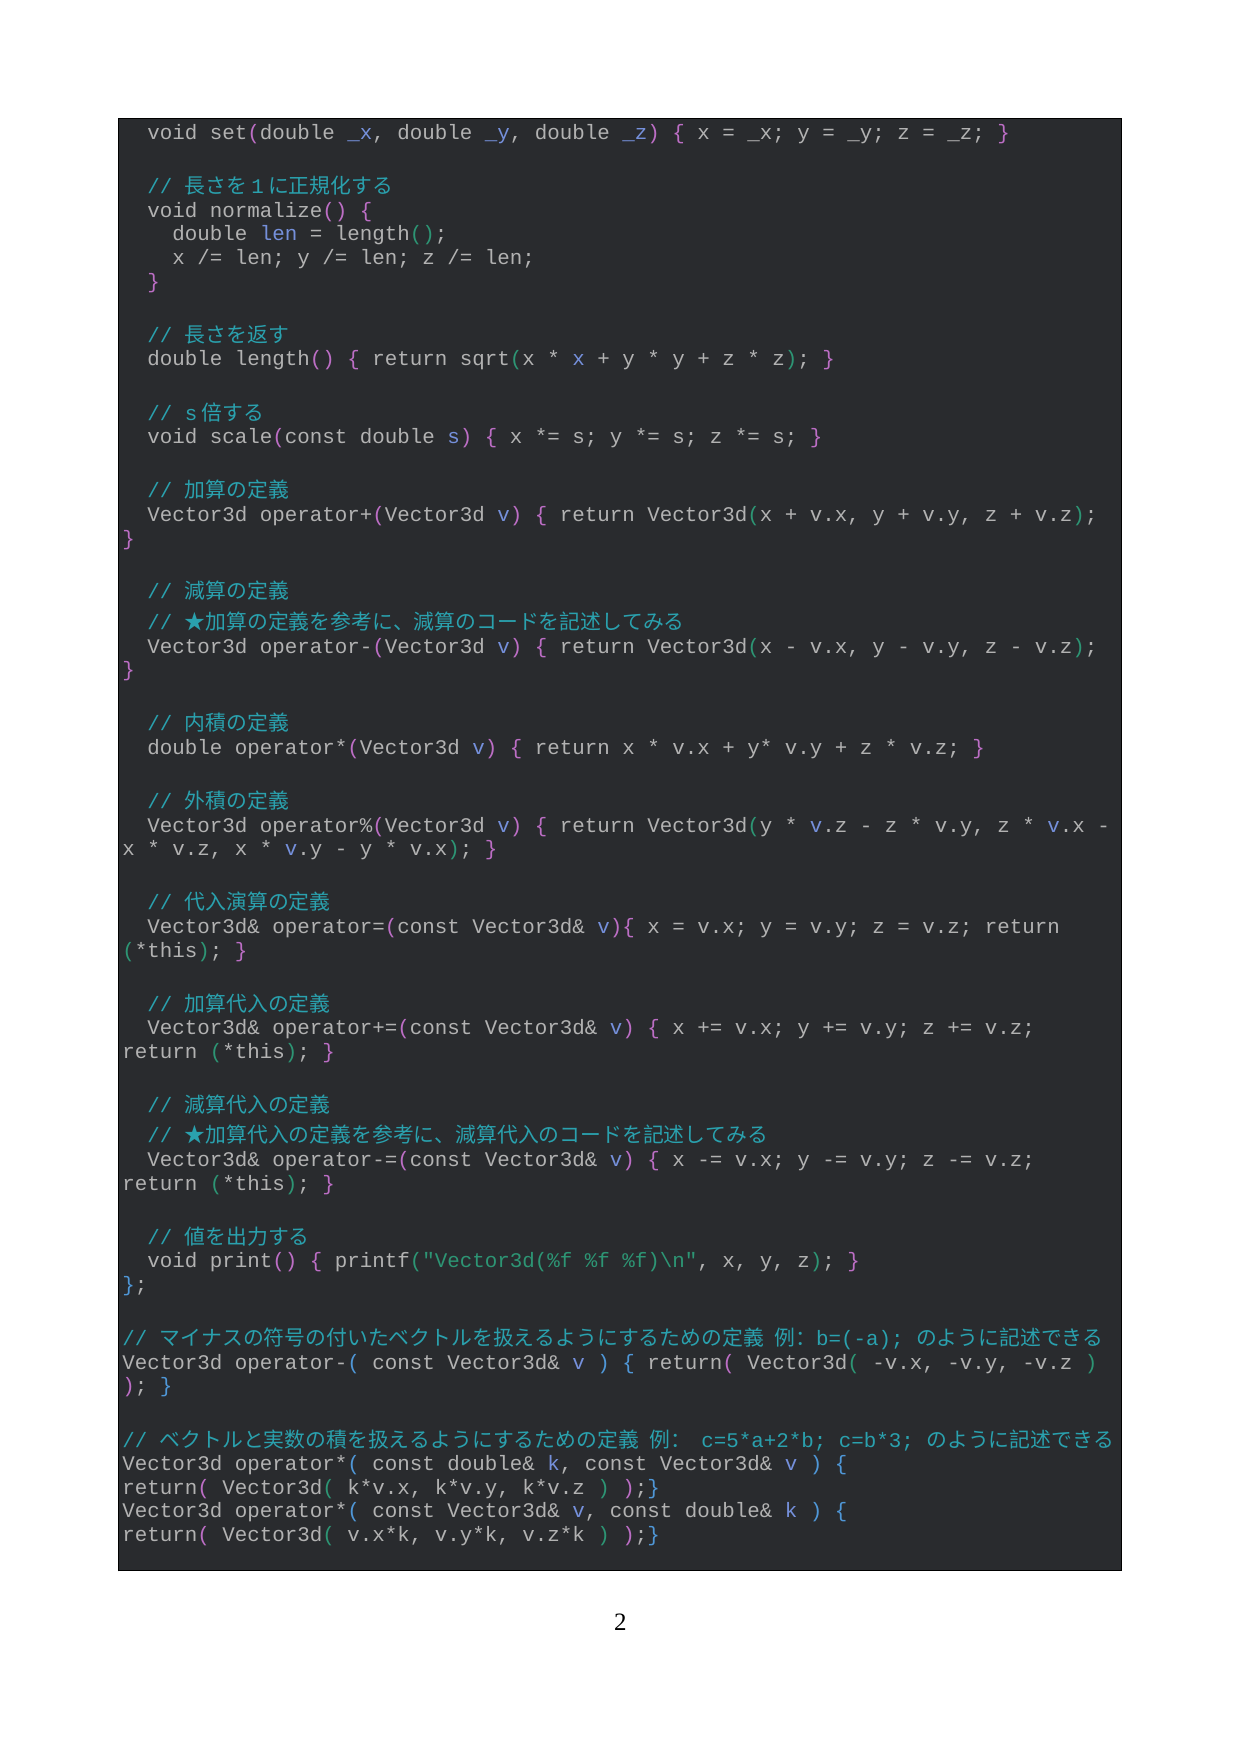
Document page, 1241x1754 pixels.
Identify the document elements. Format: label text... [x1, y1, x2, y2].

text Vector3d operator*( const Vector3d& v, const double& k ) { return( Vector3d( v.x*k, v.y*k, v.z*k ) );} [119, 1497, 1121, 1544]
text double length() { return sqrt(x * x + y * y + z * z); } [119, 344, 1121, 368]
text // 減算代入の定義 [119, 1084, 1121, 1115]
text Vector3d operator-(Vector3d v) { return Vector3d(x - v.x, y - v.y, z - v.z); } [119, 632, 1121, 679]
text } [119, 267, 1121, 290]
text double operator*(Vector3d v) { return x * v.x + y* v.y + z * v.z; } [119, 733, 1121, 757]
text // マイナスの符号の付いたベクトルを扱えるようにするための定義 例：b=(-a); のように記述できる [119, 1317, 1121, 1348]
text void print() { printf("Vector3d(%f %f %f)\n", x, y, z); } [119, 1247, 1121, 1270]
text }; [119, 1270, 1121, 1294]
text Vector3d& operator-=(const Vector3d& v) { x -= v.x; y -= v.y; z -= v.z; return (*this); } [119, 1145, 1121, 1192]
text Vector3d operator-( const Vector3d& v ) { return( Vector3d( -v.x, -v.y, -v.z ) ); } [119, 1348, 1121, 1395]
text Vector3d operator+(Vector3d v) { return Vector3d(x + v.x, y + v.y, z + v.z); } [119, 500, 1121, 547]
text Vector3d operator%(Vector3d v) { return Vector3d(y * v.z - z * v.y, z * v.x - x * v.z, x * v.y - y * v.x); } [119, 811, 1121, 858]
text // 長さを返す [119, 314, 1121, 344]
text // ★加算の定義を参考に、減算のコードを記述してみる [119, 601, 1121, 632]
text x /= len; y /= len; z /= len; [119, 243, 1121, 267]
text // s倍する [119, 392, 1121, 422]
text void normalize() { [119, 196, 1121, 219]
text Vector3d& operator+=(const Vector3d& v) { x += v.x; y += v.y; z += v.z; return (*this); } [119, 1013, 1121, 1061]
text void scale(const double s) { x *= s; y *= s; z *= s; } [119, 422, 1121, 446]
text // 加算の定義 [119, 469, 1121, 500]
text // ★加算代入の定義を参考に、減算代入のコードを記述してみる [119, 1115, 1121, 1145]
text // 長さを1に正規化する [119, 165, 1121, 196]
text // 外積の定義 [119, 780, 1121, 811]
text // 値を出力する [119, 1216, 1121, 1247]
text Vector3d& operator=(const Vector3d& v){ x = v.x; y = v.y; z = v.z; return (*this); } [119, 912, 1121, 959]
text double len = length(); [119, 219, 1121, 243]
text // 代入演算の定義 [119, 882, 1121, 912]
text // 減算の定義 [119, 571, 1121, 601]
text // ベクトルと実数の積を扱えるようにするための定義 例： c=5*a+2*b; c=b*3; のように記述できる [119, 1419, 1121, 1449]
text // 内積の定義 [119, 703, 1121, 733]
text void set(double _x, double _y, double _z) { x = _x; y = _y; z = _z; } [119, 119, 1121, 142]
text Vector3d operator*( const double& k, const Vector3d& v ) { return( Vector3d( k*v.x, k*v.y, k*v.z ) );} [119, 1449, 1121, 1497]
text // 加算代入の定義 [119, 983, 1121, 1013]
